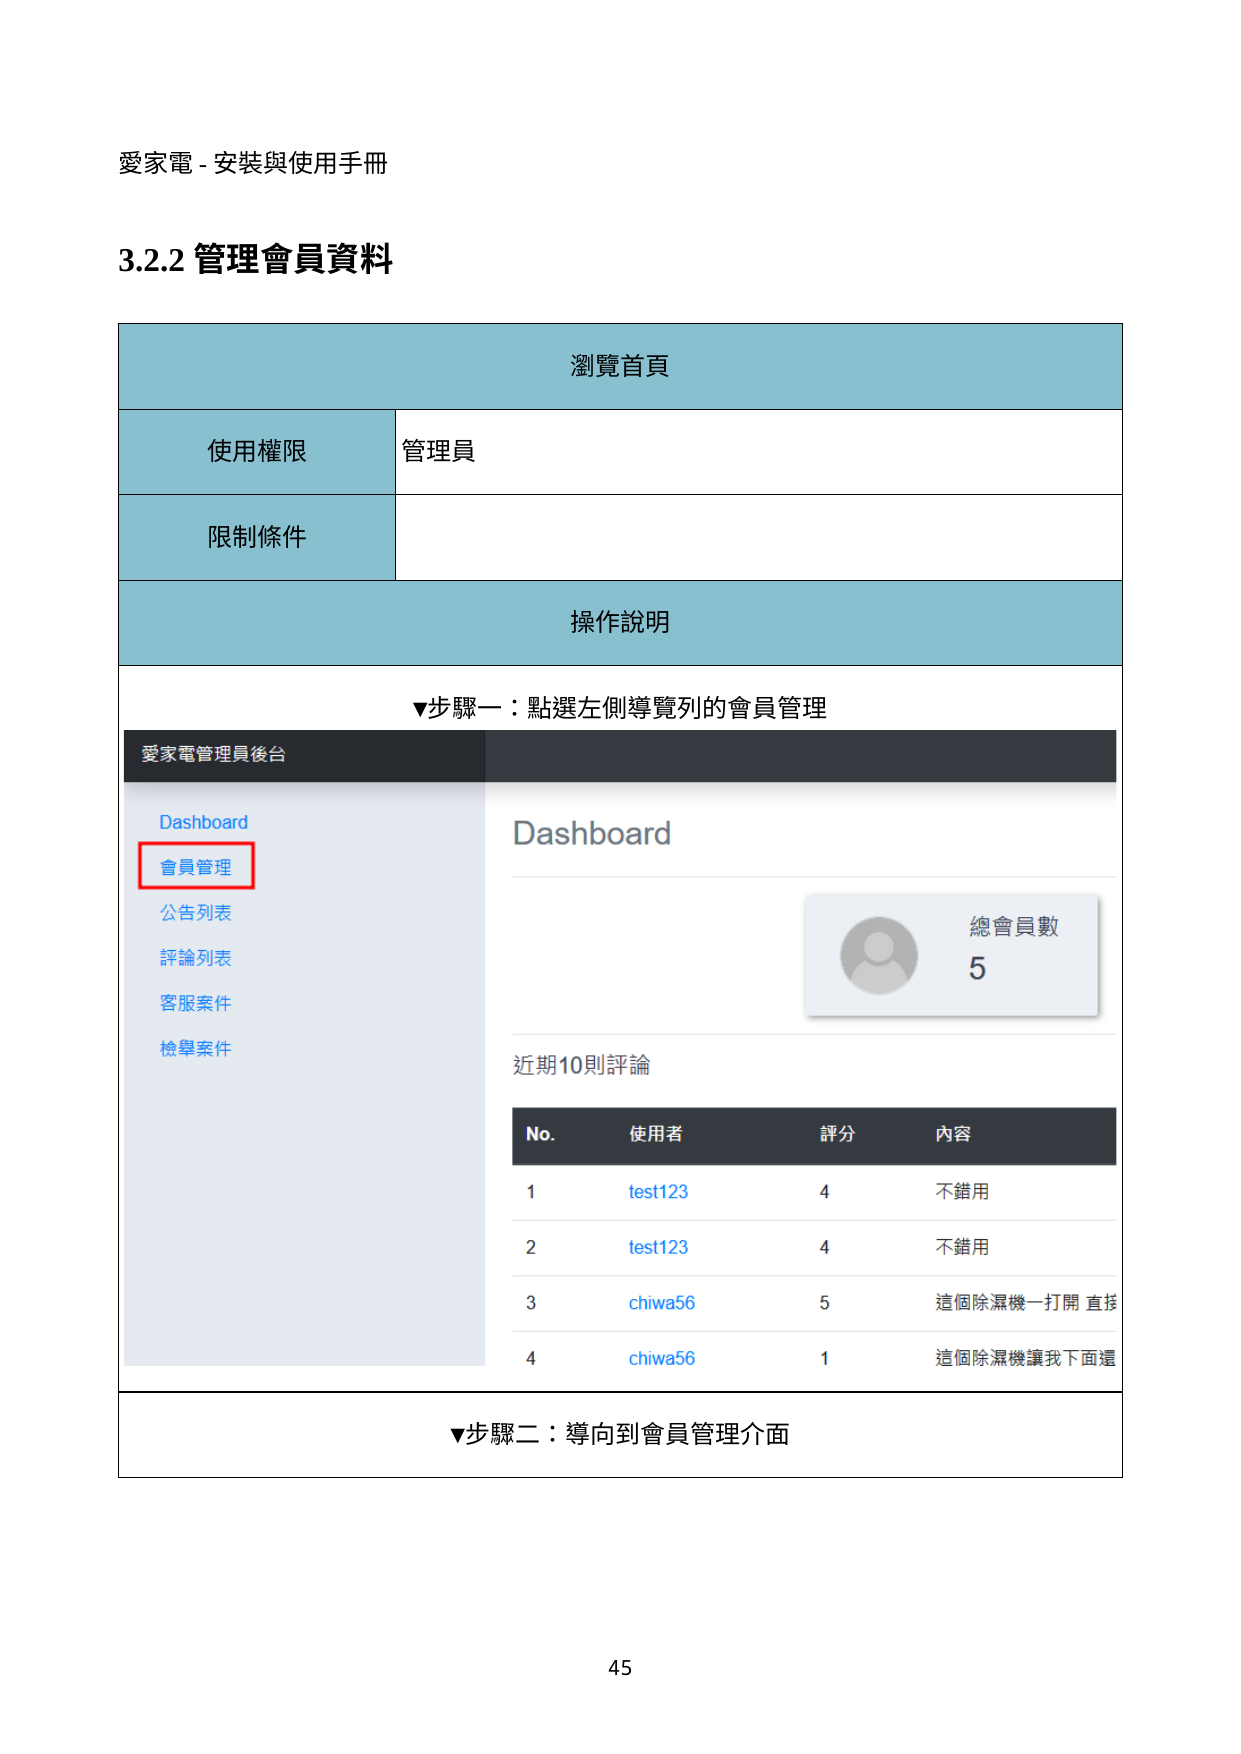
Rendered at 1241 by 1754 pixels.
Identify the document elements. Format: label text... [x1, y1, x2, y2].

table_cell 操作說明 [119, 581, 1122, 665]
table_cell 限制條件 [119, 495, 395, 580]
table_header 瀏覽首頁 [119, 324, 1122, 409]
table_cell ▼步驟二：導向到會員管理介面 [119, 1393, 1122, 1477]
table_cell [396, 495, 1122, 580]
table_cell 管理員 [396, 410, 1122, 494]
table_cell ▼步驟一：點選左側導覽列的會員管理 [119, 666, 1122, 1391]
subtitle 3.2.2 管理會員資料 [118, 232, 1122, 281]
picture [123, 730, 1117, 1366]
table_cell 使用權限 [119, 410, 395, 494]
